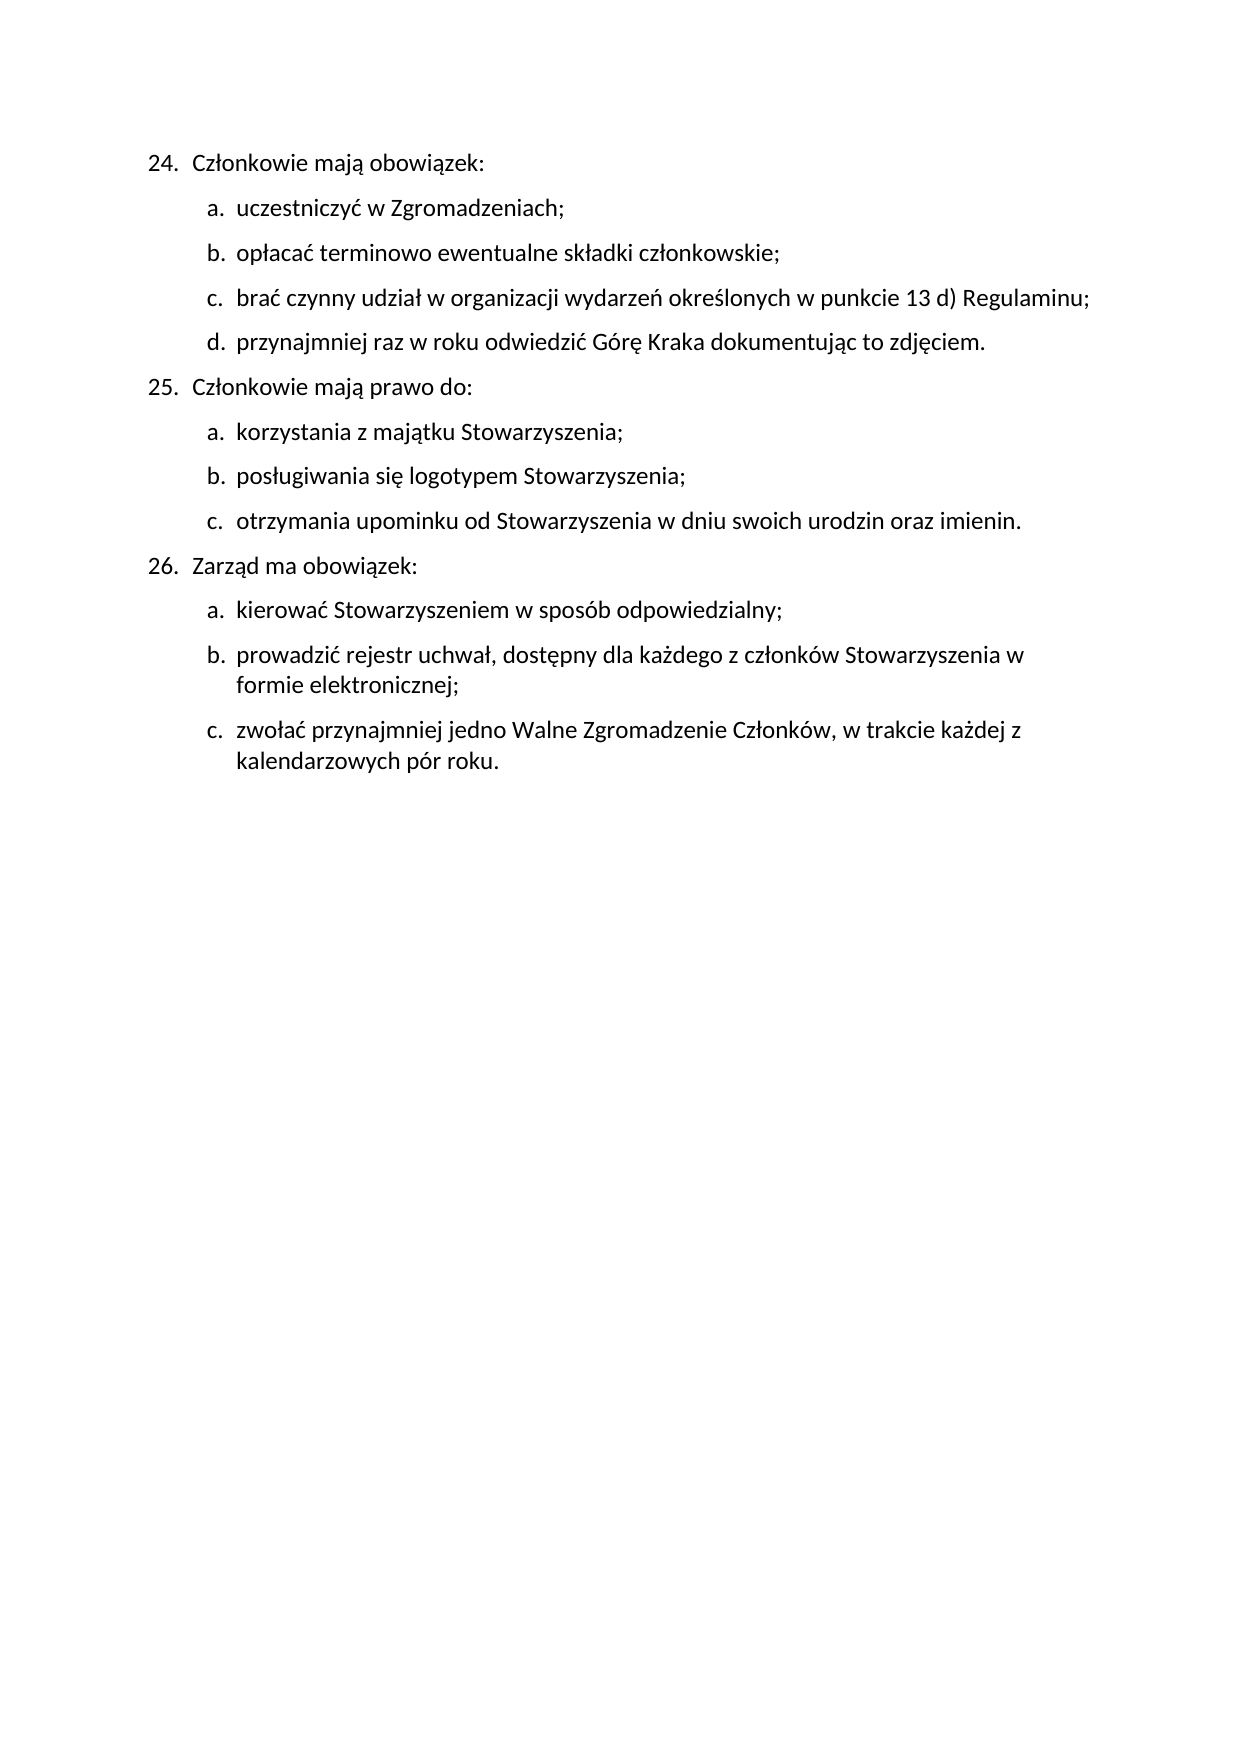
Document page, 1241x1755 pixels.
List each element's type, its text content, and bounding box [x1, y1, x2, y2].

list kierować Stowarzyszeniem w sposób odpowiedzialny; [207, 594, 1093, 625]
list opłacać terminowo ewentualne składki członkowskie; [207, 237, 1093, 267]
list zwołać przynajmniej jedno Walne Zgromadzenie Członków, w trakcie każdej z kalendarzowych pór roku. [207, 714, 1093, 775]
list posługiwania się logotypem Stowarzyszenia; [207, 460, 1093, 491]
list Członkowie mają prawo do: [148, 371, 1093, 402]
list Zarząd ma obowiązek: [148, 550, 1093, 580]
list Członkowie mają obowiązek: [148, 148, 1093, 178]
list prowadzić rejestr uchwał, dostępny dla każdego z członków Stowarzyszenia w formie elektronicznej; [207, 639, 1093, 700]
list uczestniczyć w Zgromadzeniach; [207, 192, 1093, 223]
list przynajmniej raz w roku odwiedzić Górę Kraka dokumentując to zdjęciem. [207, 326, 1093, 357]
list brać czynny udział w organizacji wydarzeń określonych w punkcie 13 d) Regulaminu; [207, 282, 1093, 312]
list otrzymania upominku od Stowarzyszenia w dniu swoich urodzin oraz imienin. [207, 505, 1093, 536]
list korzystania z majątku Stowarzyszenia; [207, 416, 1093, 446]
